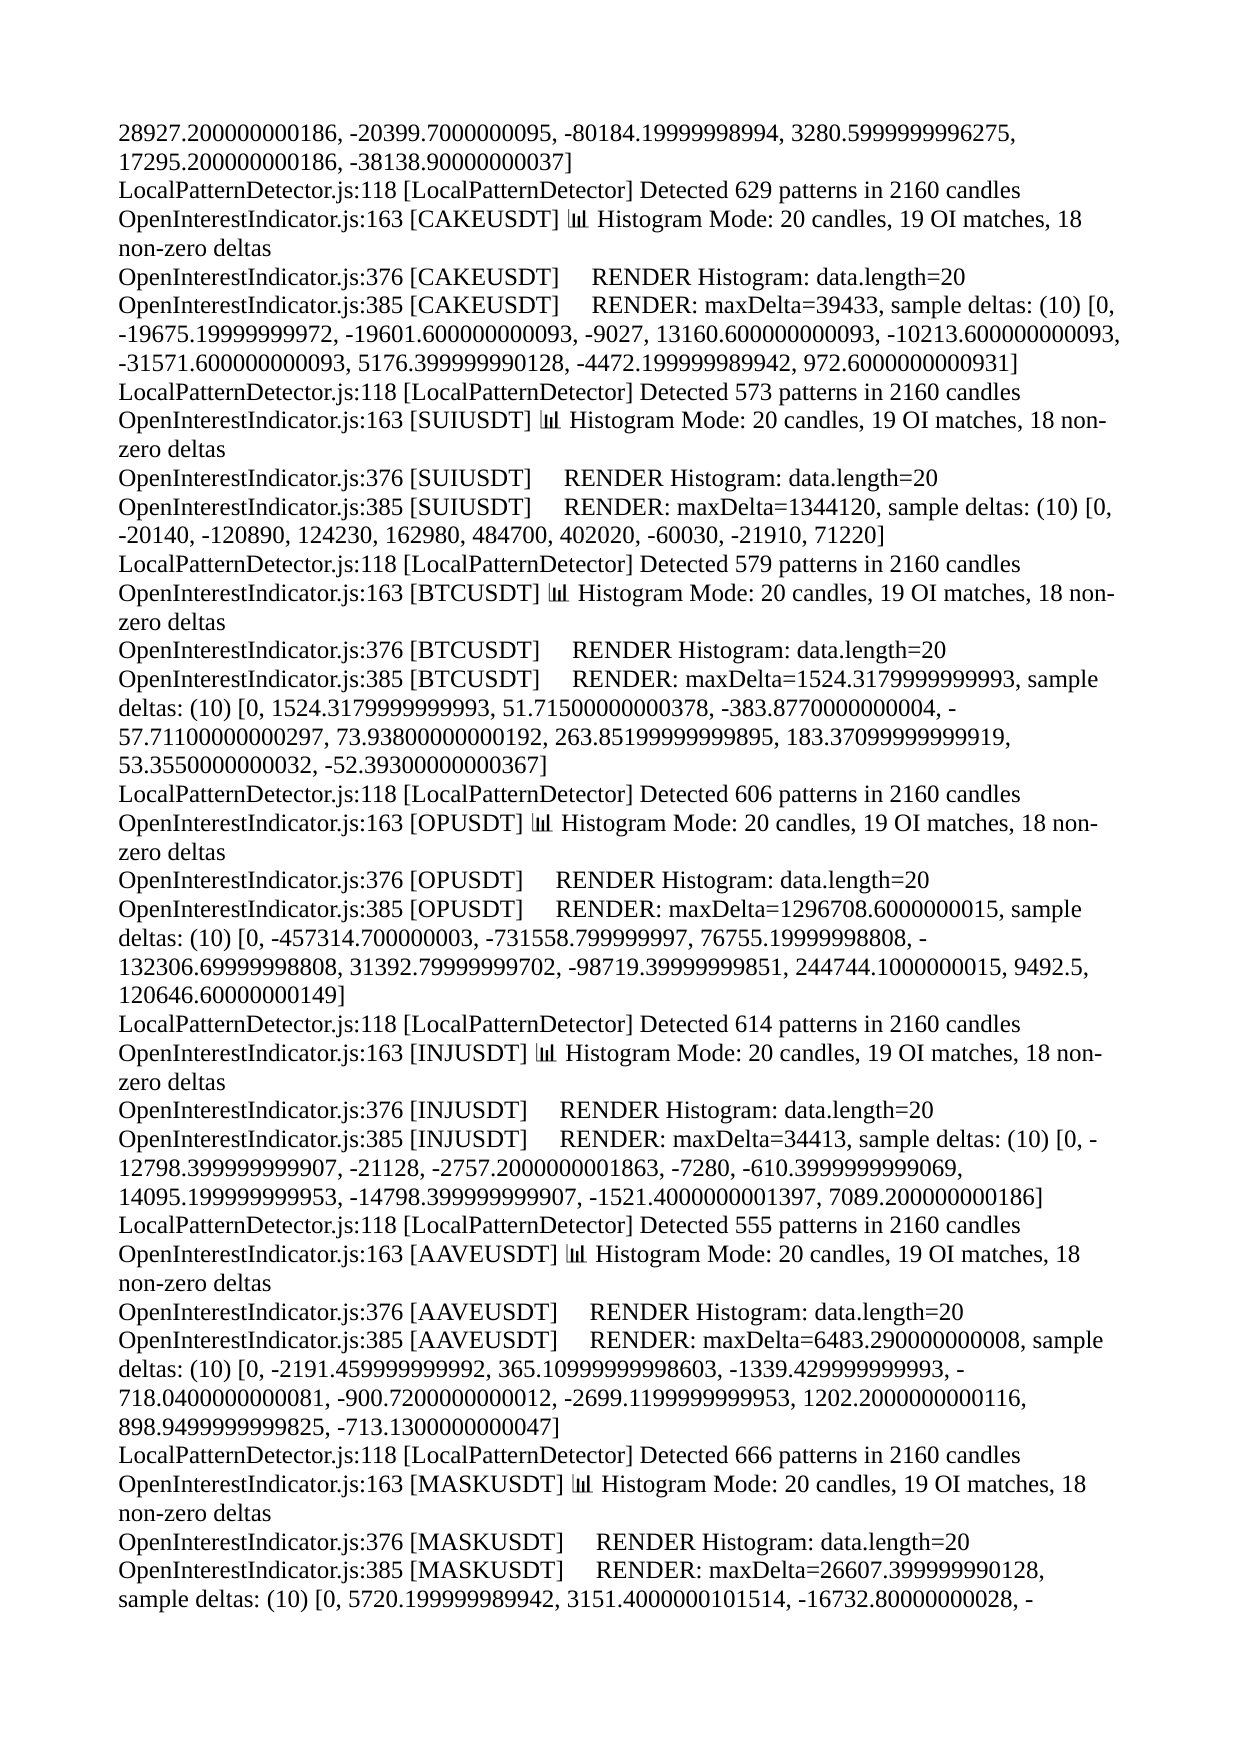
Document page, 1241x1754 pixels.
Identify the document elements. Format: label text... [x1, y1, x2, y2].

text OpenInterestIndicator.js:376 [OPUSDT] 🎨 RENDER Histogram: data.length=20 [118, 866, 1122, 894]
text LocalPatternDetector.js:118 [LocalPatternDetector] Detected 573 patterns in 2160 candles [118, 377, 1122, 406]
text LocalPatternDetector.js:118 [LocalPatternDetector] Detected 579 patterns in 2160 candles [118, 549, 1122, 578]
text OpenInterestIndicator.js:376 [MASKUSDT] 🎨 RENDER Histogram: data.length=20 [118, 1527, 1122, 1556]
text OpenInterestIndicator.js:385 [CAKEUSDT] 🎨 RENDER: maxDelta=39433, sample deltas: (10) [0, -19675.19999999972, -19601.600000000093, -9027, 13160.600000000093, -10213.600000000093, -31571.600000000093, 5176.399999990128, -4472.199999989942, 972.6000000000931] [118, 291, 1122, 377]
text OpenInterestIndicator.js:385 [MASKUSDT] 🎨 RENDER: maxDelta=26607.399999990128, sample deltas: (10) [0, 5720.199999989942, 3151.4000000101514, -16732.80000000028, [118, 1556, 1122, 1613]
text OpenInterestIndicator.js:376 [SUIUSDT] 🎨 RENDER Histogram: data.length=20 [118, 463, 1122, 492]
text LocalPatternDetector.js:118 [LocalPatternDetector] Detected 555 patterns in 2160 candles [118, 1211, 1122, 1239]
text OpenInterestIndicator.js:163 [BTCUSDT] 📊 Histogram Mode: 20 candles, 19 OI matches, 18 non-zero deltas [118, 578, 1122, 636]
text OpenInterestIndicator.js:385 [AAVEUSDT] 🎨 RENDER: maxDelta=6483.290000000008, sample deltas: (10) [0, -2191.459999999992, 365.10999999998603, -1339.429999999993, -718.0400000000081, -900.7200000000012, -2699.1199999999953, 1202.2000000000116, 898.9499999999825, -713.1300000000047] [118, 1326, 1122, 1441]
text OpenInterestIndicator.js:385 [SUIUSDT] 🎨 RENDER: maxDelta=1344120, sample deltas: (10) [0, -20140, -120890, 124230, 162980, 484700, 402020, -60030, -21910, 71220] [118, 492, 1122, 549]
text OpenInterestIndicator.js:163 [MASKUSDT] 📊 Histogram Mode: 20 candles, 19 OI matches, 18 non-zero deltas [118, 1469, 1122, 1527]
text OpenInterestIndicator.js:163 [OPUSDT] 📊 Histogram Mode: 20 candles, 19 OI matches, 18 non-zero deltas [118, 808, 1122, 866]
text OpenInterestIndicator.js:376 [AAVEUSDT] 🎨 RENDER Histogram: data.length=20 [118, 1297, 1122, 1326]
text -28927.200000000186, -20399.7000000095, -80184.19999998994, 3280.5999999996275, 17295.200000000186, -38138.90000000037] [118, 118, 1122, 176]
text OpenInterestIndicator.js:376 [BTCUSDT] 🎨 RENDER Histogram: data.length=20 [118, 636, 1122, 664]
text OpenInterestIndicator.js:163 [CAKEUSDT] 📊 Histogram Mode: 20 candles, 19 OI matches, 18 non-zero deltas [118, 204, 1122, 262]
text OpenInterestIndicator.js:385 [BTCUSDT] 🎨 RENDER: maxDelta=1524.3179999999993, sample deltas: (10) [0, 1524.3179999999993, 51.71500000000378, -383.8770000000004, -57.71100000000297, 73.93800000000192, 263.85199999999895, 183.37099999999919, 53.3550000000032, -52.39300000000367] [118, 664, 1122, 779]
text LocalPatternDetector.js:118 [LocalPatternDetector] Detected 629 patterns in 2160 candles [118, 176, 1122, 204]
text OpenInterestIndicator.js:376 [INJUSDT] 🎨 RENDER Histogram: data.length=20 [118, 1096, 1122, 1124]
text LocalPatternDetector.js:118 [LocalPatternDetector] Detected 614 patterns in 2160 candles [118, 1009, 1122, 1038]
text OpenInterestIndicator.js:385 [OPUSDT] 🎨 RENDER: maxDelta=1296708.6000000015, sample deltas: (10) [0, -457314.700000003, -731558.799999997, 76755.19999998808, -132306.69999998808, 31392.79999999702, -98719.39999999851, 244744.1000000015, 9492.5, 120646.60000000149] [118, 894, 1122, 1009]
text OpenInterestIndicator.js:163 [INJUSDT] 📊 Histogram Mode: 20 candles, 19 OI matches, 18 non-zero deltas [118, 1038, 1122, 1096]
text OpenInterestIndicator.js:385 [INJUSDT] 🎨 RENDER: maxDelta=34413, sample deltas: (10) [0, -12798.399999999907, -21128, -2757.2000000001863, -7280, -610.3999999999069, 14095.199999999953, -14798.399999999907, -1521.4000000001397, 7089.200000000186] [118, 1124, 1122, 1211]
text OpenInterestIndicator.js:163 [AAVEUSDT] 📊 Histogram Mode: 20 candles, 19 OI matches, 18 non-zero deltas [118, 1239, 1122, 1297]
text LocalPatternDetector.js:118 [LocalPatternDetector] Detected 666 patterns in 2160 candles [118, 1441, 1122, 1469]
text LocalPatternDetector.js:118 [LocalPatternDetector] Detected 606 patterns in 2160 candles [118, 779, 1122, 808]
text OpenInterestIndicator.js:376 [CAKEUSDT] 🎨 RENDER Histogram: data.length=20 [118, 262, 1122, 291]
text OpenInterestIndicator.js:163 [SUIUSDT] 📊 Histogram Mode: 20 candles, 19 OI matches, 18 non-zero deltas [118, 406, 1122, 463]
